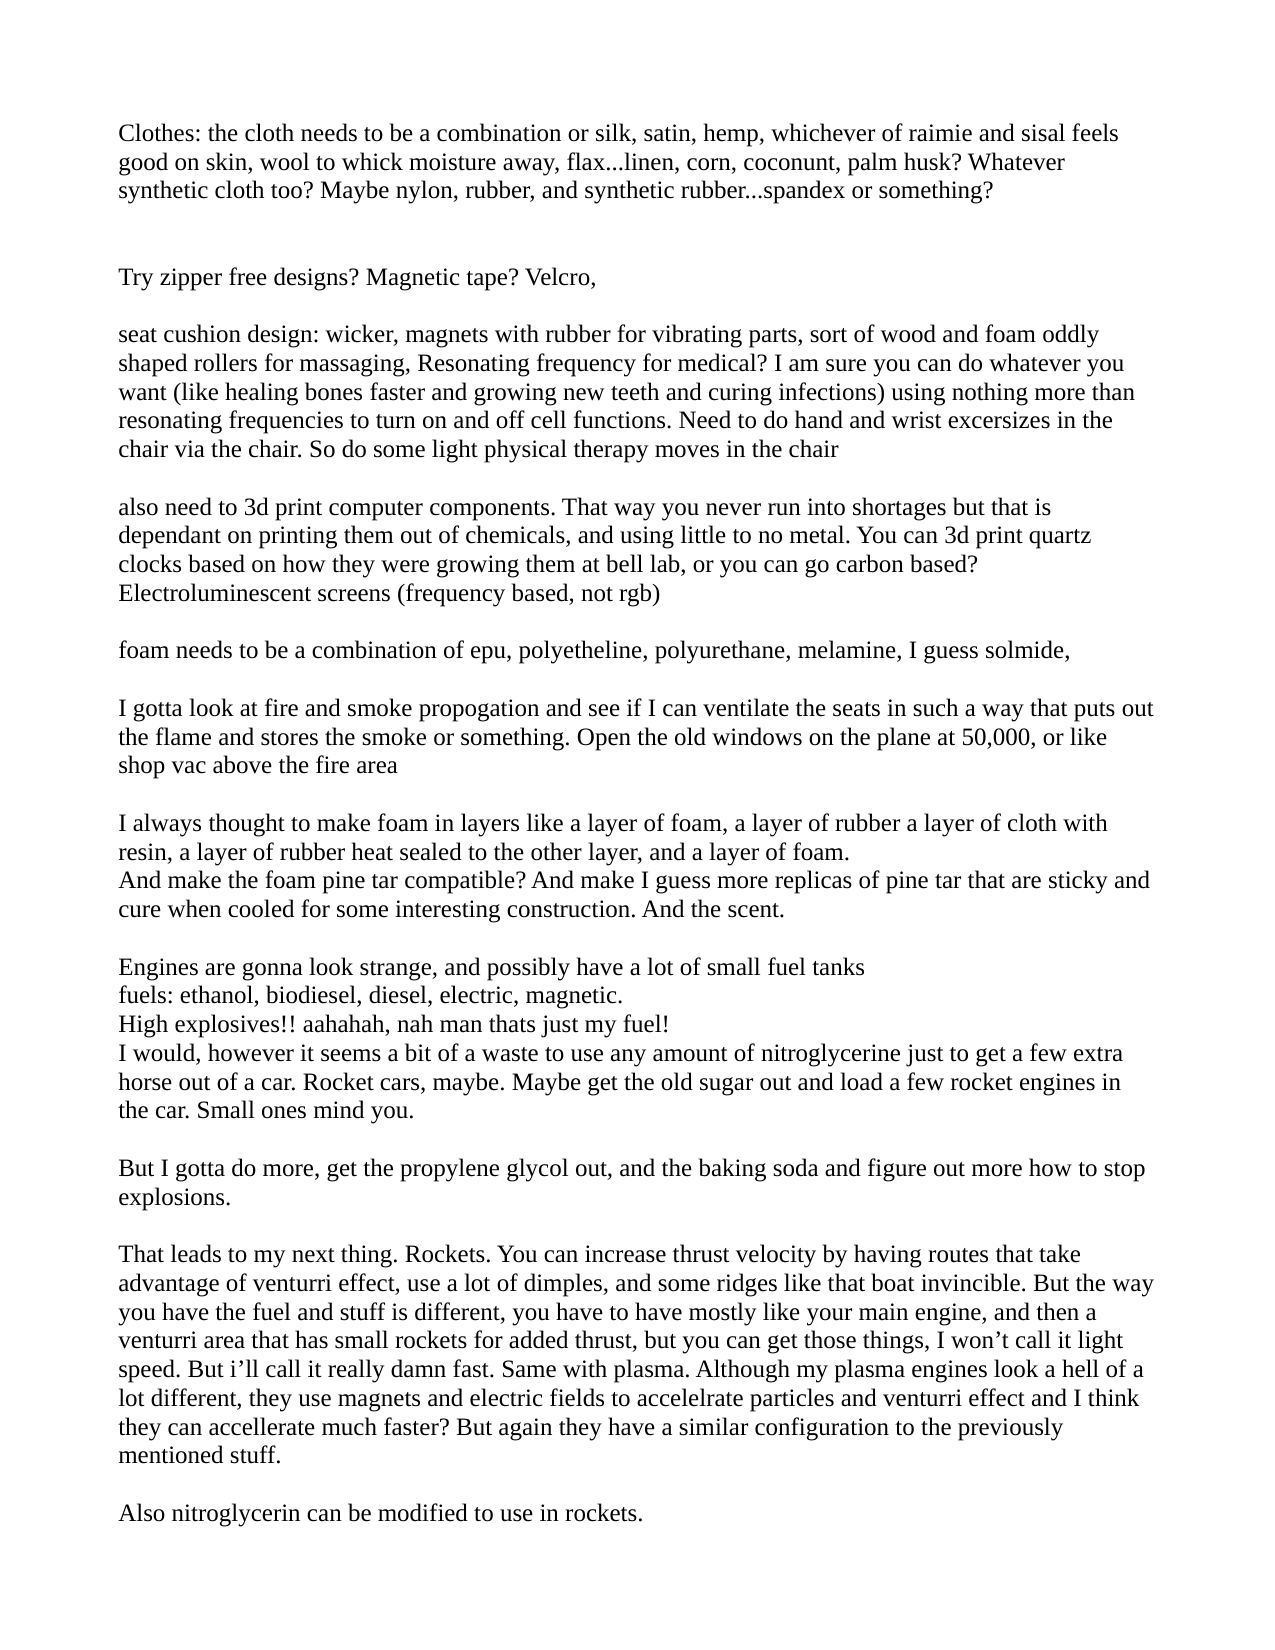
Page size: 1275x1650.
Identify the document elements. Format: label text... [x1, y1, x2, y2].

text And make the foam pine tar compatible? And make I guess more replicas of pine tar that are sticky and cure when cooled for some interesting construction. And the scent. [118, 866, 1157, 923]
text I would, however it seems a bit of a waste to use any amount of nitroglycerine just to get a few extra horse out of a car. Rocket cars, maybe. Maybe get the old sugar out and load a few rocket engines in the car. Small ones mind you. [118, 1038, 1157, 1124]
text High explosives!! aahahah, nah man thats just my fuel! [118, 1009, 1157, 1038]
text But I gotta do more, get the propylene glycol out, and the baking soda and figure out more how to stop explosions. [118, 1153, 1157, 1211]
text Also nitroglycerin can be modified to use in rockets. [118, 1498, 1157, 1527]
text also need to 3d print computer components. That way you never run into shortages but that is dependant on printing them out of chemicals, and using little to no metal. You can 3d print quartz clocks based on how they were growing them at bell lab, or you can go carbon based? Electroluminescent screens (frequency based, not rgb) [118, 492, 1157, 607]
text Try zipper free designs? Magnetic tape? Velcro, [118, 262, 1157, 291]
text Engines are gonna look strange, and possibly have a lot of small fuel tanks [118, 952, 1157, 981]
text fuels: ethanol, biodiesel, diesel, electric, magnetic. [118, 981, 1157, 1009]
text I always thought to make foam in layers like a layer of foam, a layer of rubber a layer of cloth with resin, a layer of rubber heat sealed to the other layer, and a layer of foam. [118, 808, 1157, 866]
text That leads to my next thing. Rockets. You can increase thrust velocity by having routes that take advantage of venturri effect, use a lot of dimples, and some ridges like that boat invincible. But the way you have the fuel and stuff is different, you have to have mostly like your main engine, and then a venturri area that has small rockets for added thrust, but you can get those things, I won’t call it light speed. But i’ll call it really damn fast. Same with plasma. Although my plasma engines look a hell of a lot different, they use magnets and electric fields to accelelrate particles and venturri effect and I think they can accellerate much faster? But again they have a similar configuration to the previously mentioned stuff. [118, 1239, 1157, 1469]
text seat cushion design: wicker, magnets with rubber for vibrating parts, sort of wood and foam oddly shaped rollers for massaging, Resonating frequency for medical? I am sure you can do whatever you want (like healing bones faster and growing new teeth and curing infections) using nothing more than resonating frequencies to turn on and off cell functions. Need to do hand and wrist excersizes in the chair via the chair. So do some light physical therapy moves in the chair [118, 319, 1157, 463]
text foam needs to be a combination of epu, polyetheline, polyurethane, melamine, I guess solmide, [118, 636, 1157, 664]
text Clothes: the cloth needs to be a combination or silk, satin, hemp, whichever of raimie and sisal feels good on skin, wool to whick moisture away, flax...linen, corn, coconunt, palm husk? Whatever synthetic cloth too? Maybe nylon, rubber, and synthetic rubber...spandex or something? [118, 118, 1157, 204]
text I gotta look at fire and smoke propogation and see if I can ventilate the seats in such a way that puts out the flame and stores the smoke or something. Open the old windows on the plane at 50,000, or like shop vac above the fire area [118, 693, 1157, 779]
